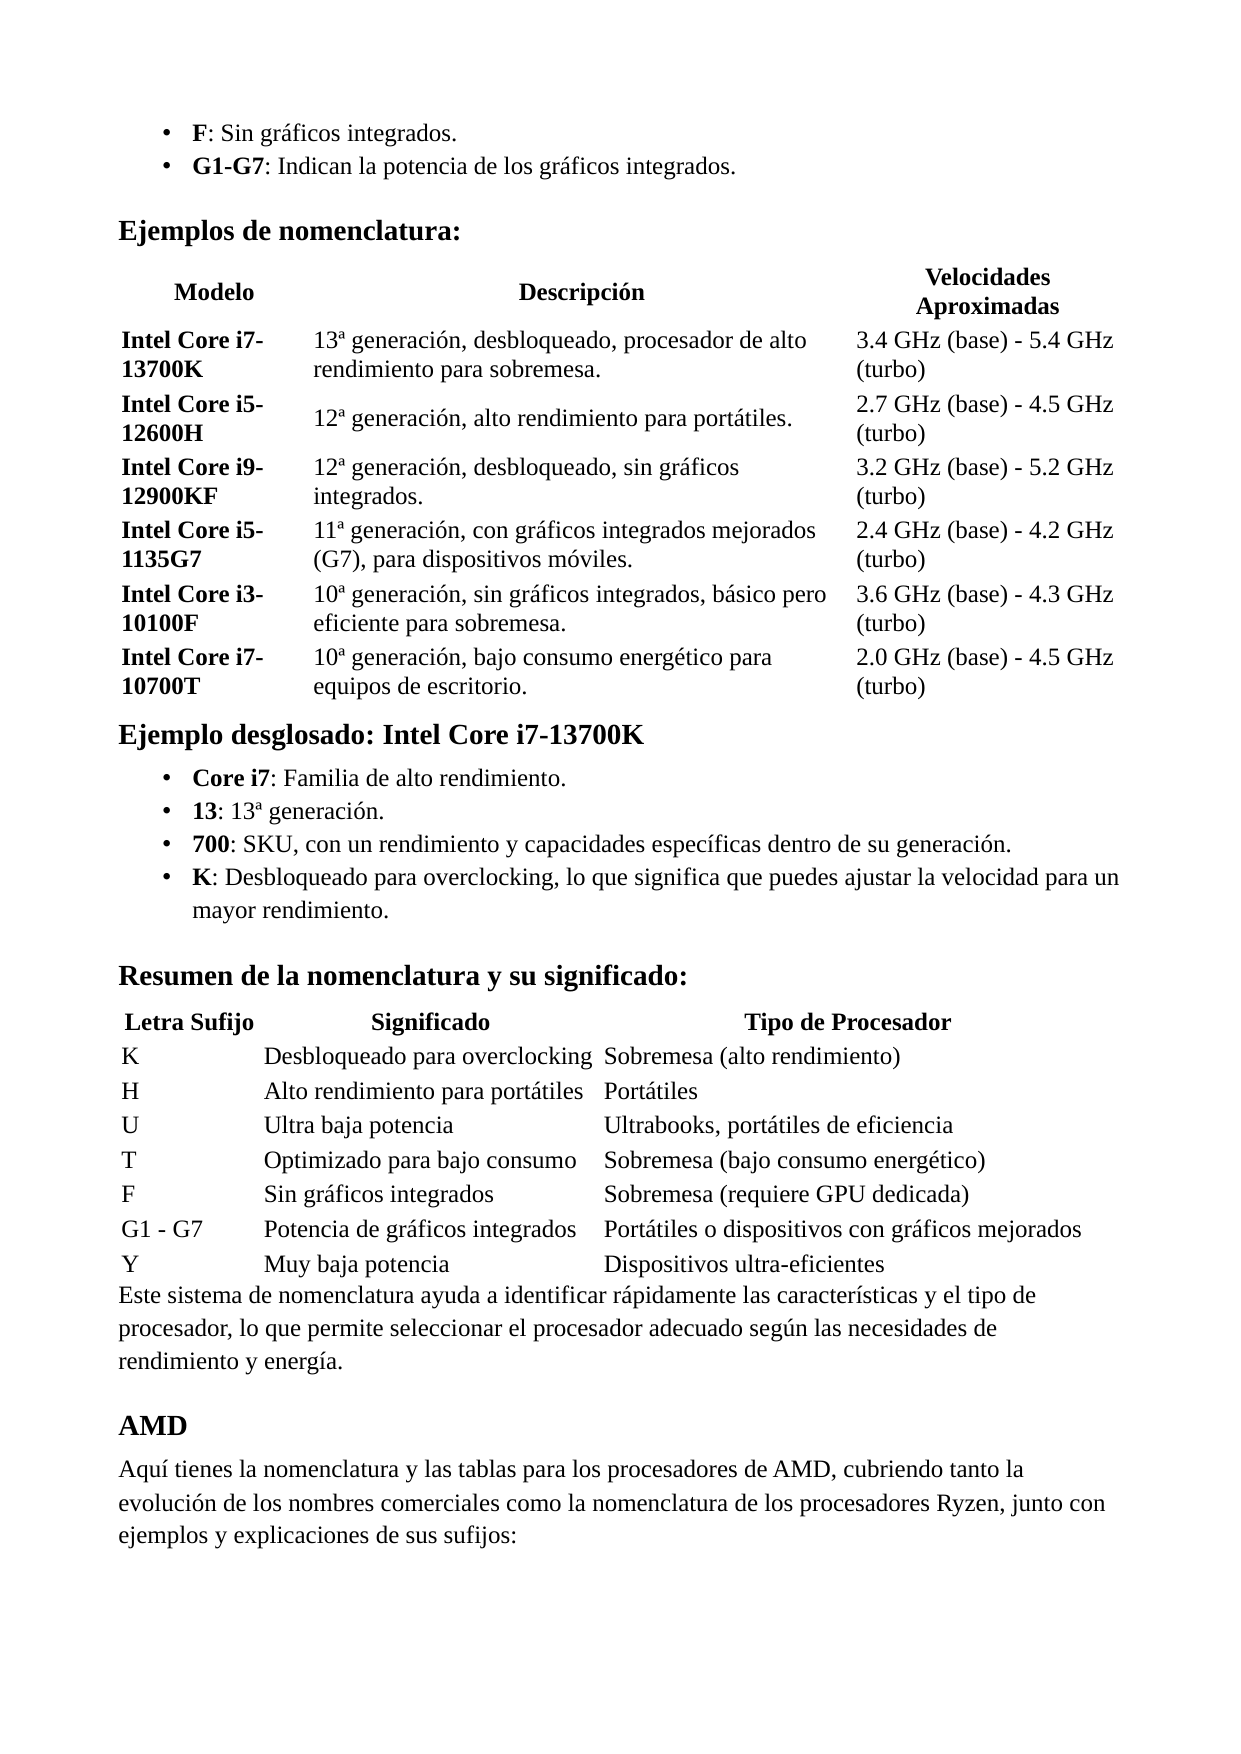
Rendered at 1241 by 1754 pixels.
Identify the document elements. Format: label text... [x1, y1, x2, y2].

table_cell 12ª generación, alto rendimiento para portátiles. [310, 386, 853, 449]
table_cell U [118, 1108, 261, 1142]
subtitle Ejemplos de nomenclatura: [118, 213, 1122, 247]
subtitle Resumen de la nomenclatura y su significado: [118, 958, 1122, 991]
table_cell 3.4 GHz (base) - 5.4 GHz (turbo) [853, 323, 1122, 386]
table_cell F [118, 1177, 261, 1211]
table_cell 3.6 GHz (base) - 4.3 GHz (turbo) [853, 576, 1122, 639]
table_cell Portátiles [601, 1073, 1095, 1107]
table_cell Intel Core i7-13700K [118, 323, 310, 386]
table_cell Sobremesa (requiere GPU dedicada) [601, 1177, 1095, 1211]
list Core i7: Familia de alto rendimiento. [162, 763, 1122, 792]
table_cell Alto rendimiento para portátiles [261, 1073, 601, 1107]
table_cell 3.2 GHz (base) - 5.2 GHz (turbo) [853, 449, 1122, 513]
table_cell 13ª generación, desbloqueado, procesador de alto rendimiento para sobremesa. [310, 323, 853, 386]
table_cell 10ª generación, bajo consumo energético para equipos de escritorio. [310, 639, 853, 703]
table_cell Potencia de gráficos integrados [261, 1211, 601, 1246]
subtitle AMD [118, 1408, 1122, 1442]
table_cell Sobremesa (alto rendimiento) [601, 1038, 1095, 1073]
table_cell Sobremesa (bajo consumo energético) [601, 1142, 1095, 1177]
table_cell T [118, 1142, 261, 1177]
table_cell Ultra baja potencia [261, 1108, 601, 1142]
table_header Significado [261, 1004, 601, 1038]
table_cell Intel Core i5-12600H [118, 386, 310, 449]
table_cell Dispositivos ultra-eficientes [601, 1246, 1095, 1280]
list K: Desbloqueado para overclocking, lo que significa que puedes ajustar la velocidad para un mayor rendimiento. [162, 862, 1122, 924]
table_cell Desbloqueado para overclocking [261, 1038, 601, 1073]
table_cell Intel Core i5-1135G7 [118, 513, 310, 576]
table_cell Muy baja potencia [261, 1246, 601, 1280]
table_cell 11ª generación, con gráficos integrados mejorados (G7), para dispositivos móviles. [310, 513, 853, 576]
table_header Modelo [118, 259, 310, 323]
table_cell 12ª generación, desbloqueado, sin gráficos integrados. [310, 449, 853, 513]
table_cell Portátiles o dispositivos con gráficos mejorados [601, 1211, 1095, 1246]
table_header Descripción [310, 259, 853, 323]
text Este sistema de nomenclatura ayuda a identificar rápidamente las características y el tipo de procesador, lo que permite seleccionar el procesador adecuado según las necesidades de rendimiento y energía. [118, 1280, 1122, 1375]
table_cell 2.4 GHz (base) - 4.2 GHz (turbo) [853, 513, 1122, 576]
table_cell Ultrabooks, portátiles de eficiencia [601, 1108, 1095, 1142]
table_cell 2.0 GHz (base) - 4.5 GHz (turbo) [853, 639, 1122, 703]
subtitle Ejemplo desglosado: Intel Core i7-13700K [118, 717, 1122, 751]
table_cell Y [118, 1246, 261, 1280]
table_cell Intel Core i3-10100F [118, 576, 310, 639]
table_header Letra Sufijo [118, 1004, 261, 1038]
list G1-G7: Indican la potencia de los gráficos integrados. [162, 151, 1122, 180]
list 700: SKU, con un rendimiento y capacidades específicas dentro de su generación. [162, 829, 1122, 858]
table_cell Optimizado para bajo consumo [261, 1142, 601, 1177]
table_header Tipo de Procesador [601, 1004, 1095, 1038]
table_cell K [118, 1038, 261, 1073]
table_cell G1 - G7 [118, 1211, 261, 1246]
table_cell 2.7 GHz (base) - 4.5 GHz (turbo) [853, 386, 1122, 449]
table_header Velocidades Aproximadas [853, 259, 1122, 323]
text Aquí tienes la nomenclatura y las tablas para los procesadores de AMD, cubriendo tanto la evolución de los nombres comerciales como la nomenclatura de los procesadores Ryzen, junto con ejemplos y explicaciones de sus sufijos: [118, 1454, 1122, 1549]
table_cell Intel Core i7-10700T [118, 639, 310, 703]
list 13: 13ª generación. [162, 796, 1122, 825]
table_cell Sin gráficos integrados [261, 1177, 601, 1211]
list F: Sin gráficos integrados. [162, 118, 1122, 147]
table_cell 10ª generación, sin gráficos integrados, básico pero eficiente para sobremesa. [310, 576, 853, 639]
table_cell H [118, 1073, 261, 1107]
table_cell Intel Core i9-12900KF [118, 449, 310, 513]
